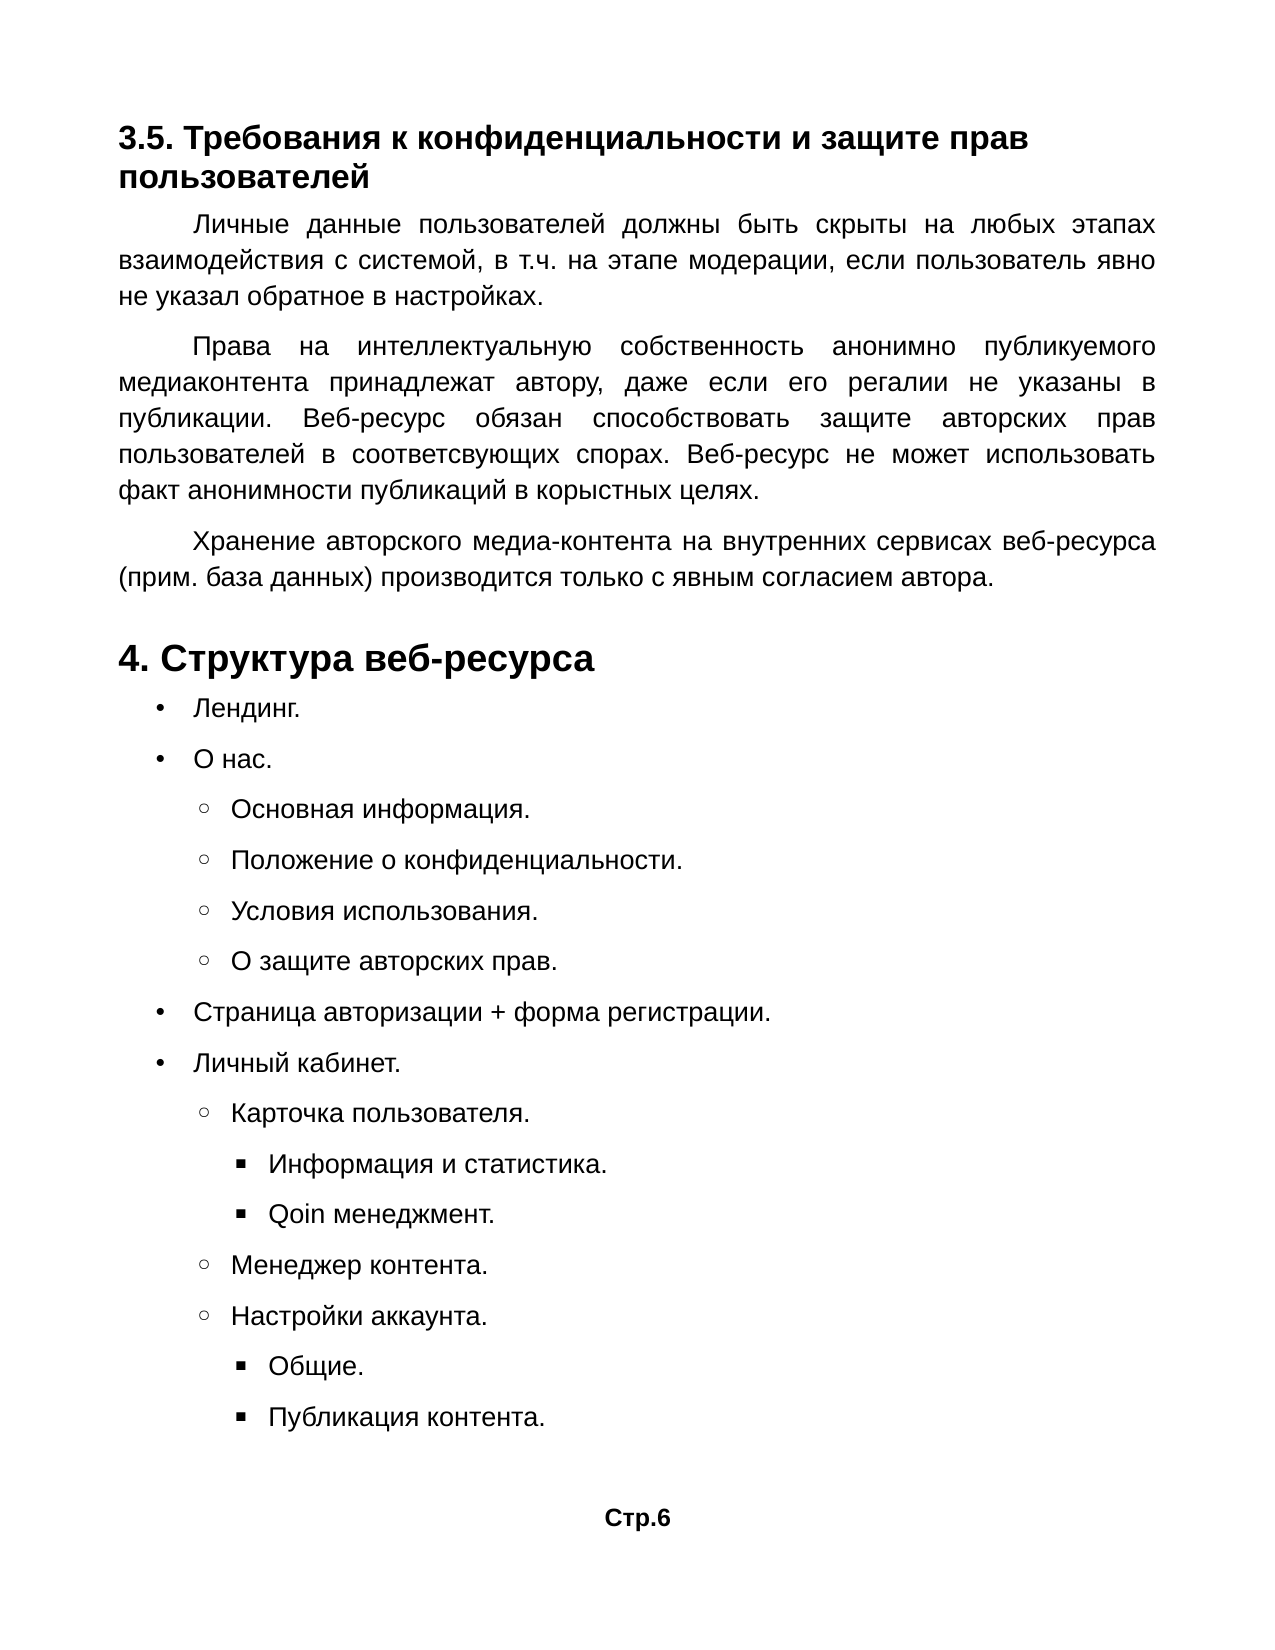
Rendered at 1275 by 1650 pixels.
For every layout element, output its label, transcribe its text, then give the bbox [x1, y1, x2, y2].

list Публикация контента. [231, 1401, 1157, 1432]
list О защите авторских прав. [193, 945, 1157, 977]
list Карточка пользователя. [193, 1097, 1157, 1128]
subtitle 3.5. Требования к конфиденциальности и защите прав пользователей [118, 118, 1157, 195]
list Общие. [231, 1350, 1157, 1382]
list Страница авторизации + форма регистрации. [156, 996, 1157, 1027]
list Положение о конфиденциальности. [193, 844, 1157, 875]
list Лендинг. [156, 692, 1157, 723]
text Личные данные пользователей должны быть скрыты на любых этапах взаимодействия с системой, в т.ч. на этапе модерации, если пользователь явно не указал обратное в настройках. [118, 208, 1157, 311]
list Условия использования. [193, 895, 1157, 926]
list Qoin менеджмент. [231, 1198, 1157, 1230]
list Настройки аккаунта. [193, 1300, 1157, 1331]
subtitle 4. Структура веб-ресурса [118, 636, 1157, 680]
text Хранение авторского медиа-контента на внутренних сервисах веб-ресурса (прим. база данных) производится только с явным согласием автора. [118, 524, 1157, 592]
list Личный кабинет. [156, 1047, 1157, 1078]
list О нас. [156, 743, 1157, 774]
list Информация и статистика. [231, 1148, 1157, 1179]
list Менеджер контента. [193, 1249, 1157, 1280]
list Основная информация. [193, 793, 1157, 825]
text Права на интеллектуальную собственность анонимно публикуемого медиаконтента принадлежат автору, даже если его регалии не указаны в публикации. Веб-ресурс обязан способствовать защите авторских прав пользователей в соответсвующих спорах. Веб-ресурс не может использовать факт анонимности публикаций в корыстных целях. [118, 330, 1157, 505]
